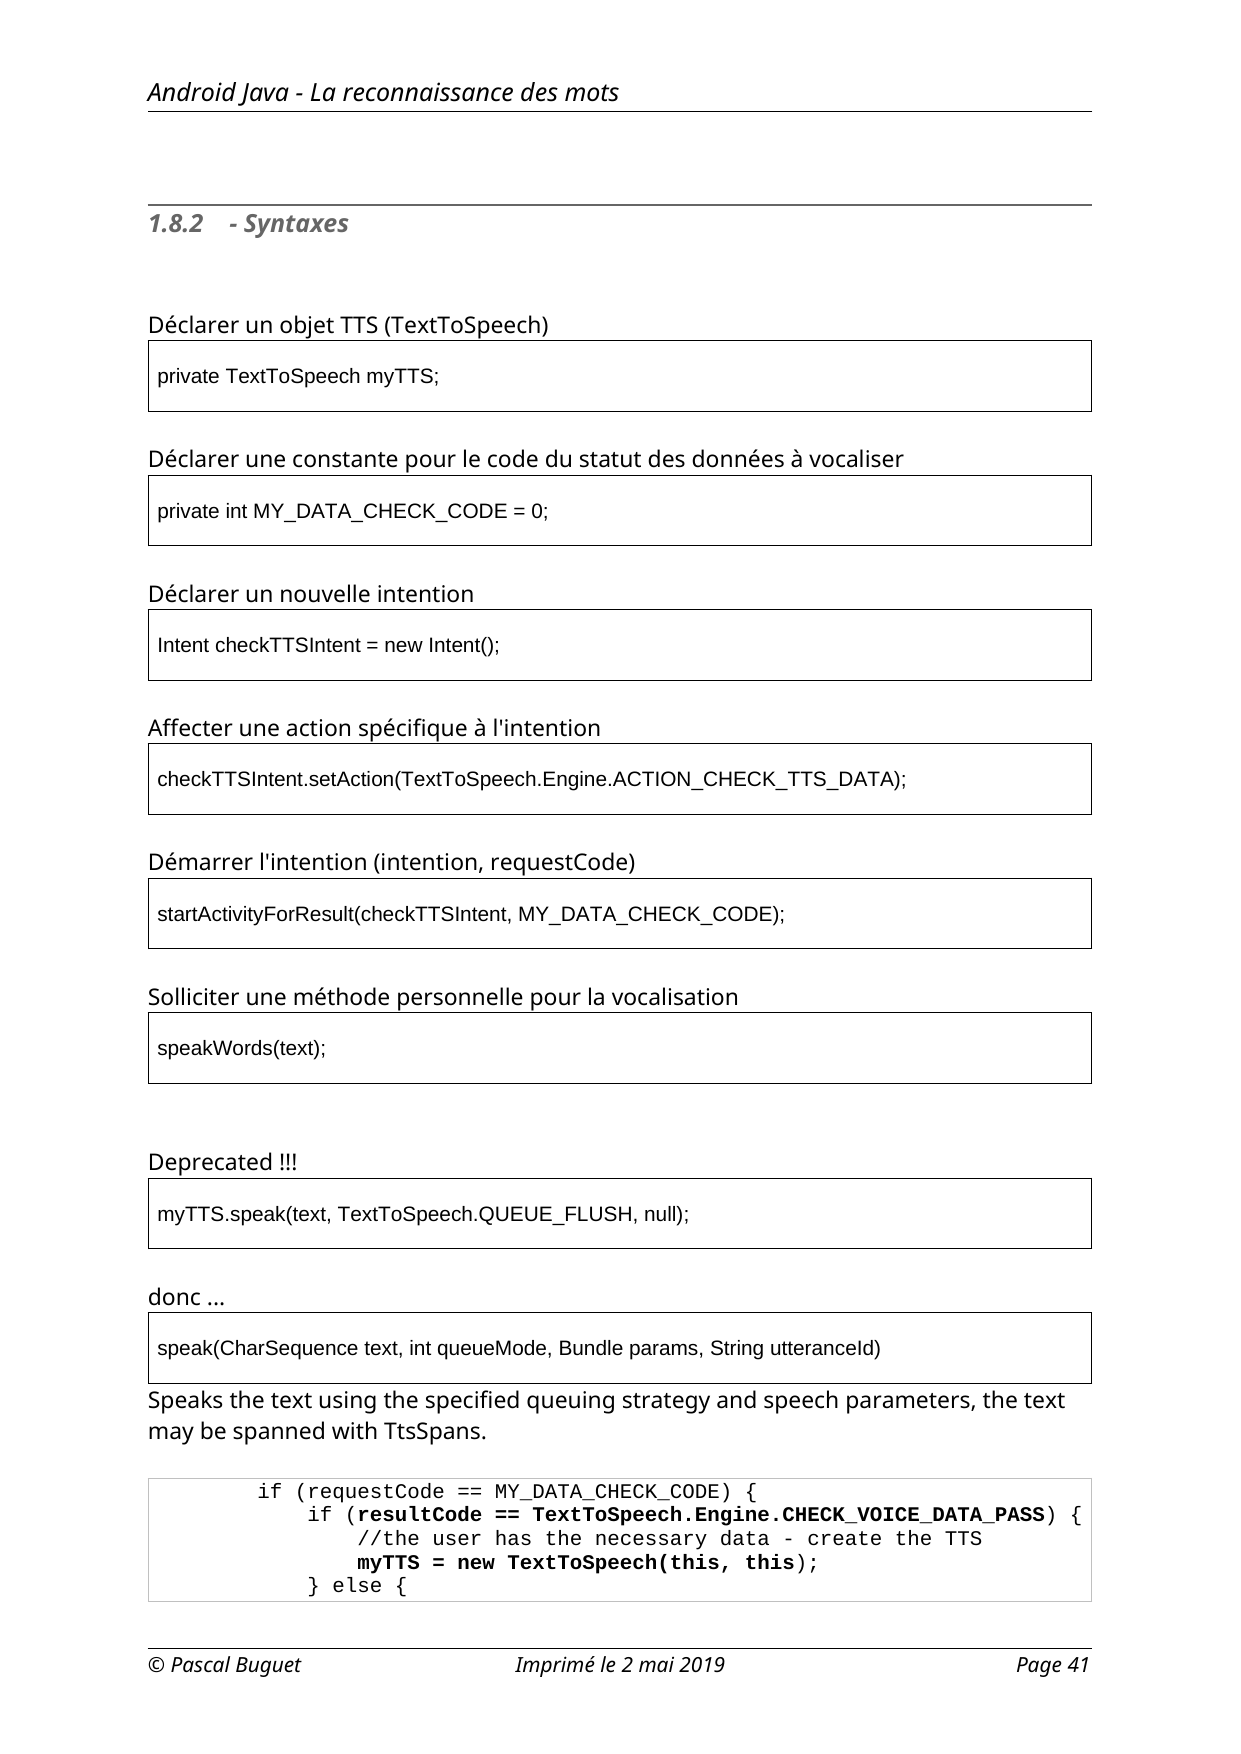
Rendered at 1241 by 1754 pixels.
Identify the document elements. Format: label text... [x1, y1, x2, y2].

text myTTS.speak(text, TextToSpeech.QUEUE_FLUSH, null); [149, 1179, 1091, 1248]
text donc ... [148, 1281, 1092, 1312]
text Speaks the text using the specified queuing strategy and speech parameters, the text may be spanned with TtsSpans. [148, 1384, 1092, 1446]
text speak(CharSequence text, int queueMode, Bundle params, String utteranceId) [149, 1313, 1091, 1383]
text myTTS = new TextToSpeech(this, this); [149, 1548, 1091, 1572]
text Intent checkTTSIntent = new Intent(); [149, 610, 1091, 680]
text //the user has the necessary data - create the TTS [149, 1525, 1091, 1548]
text Déclarer une constante pour le code du statut des données à vocaliser [148, 443, 1092, 474]
text if (requestCode == MY_DATA_CHECK_CODE) { [149, 1479, 1091, 1501]
text private int MY_DATA_CHECK_CODE = 0; [149, 476, 1091, 545]
text Déclarer un objet TTS (TextToSpeech) [148, 309, 1092, 340]
text Solliciter une méthode personnelle pour la vocalisation [148, 981, 1092, 1012]
text private TextToSpeech myTTS; [149, 341, 1091, 411]
text checkTTSIntent.setAction(TextToSpeech.Engine.ACTION_CHECK_TTS_DATA); [149, 744, 1091, 814]
text } else { [149, 1572, 1091, 1601]
text startActivityForResult(checkTTSIntent, MY_DATA_CHECK_CODE); [149, 879, 1091, 948]
text if (resultCode == TextToSpeech.Engine.CHECK_VOICE_DATA_PASS) { [149, 1501, 1091, 1525]
text Déclarer un nouvelle intention [148, 578, 1092, 609]
text Deprecated !!! [148, 1146, 1092, 1178]
text speakWords(text); [149, 1013, 1091, 1083]
text Démarrer l'intention (intention, requestCode) [148, 846, 1092, 878]
text Affecter une action spécifique à l'intention [148, 712, 1092, 743]
subtitle - Syntaxes [148, 206, 1092, 240]
